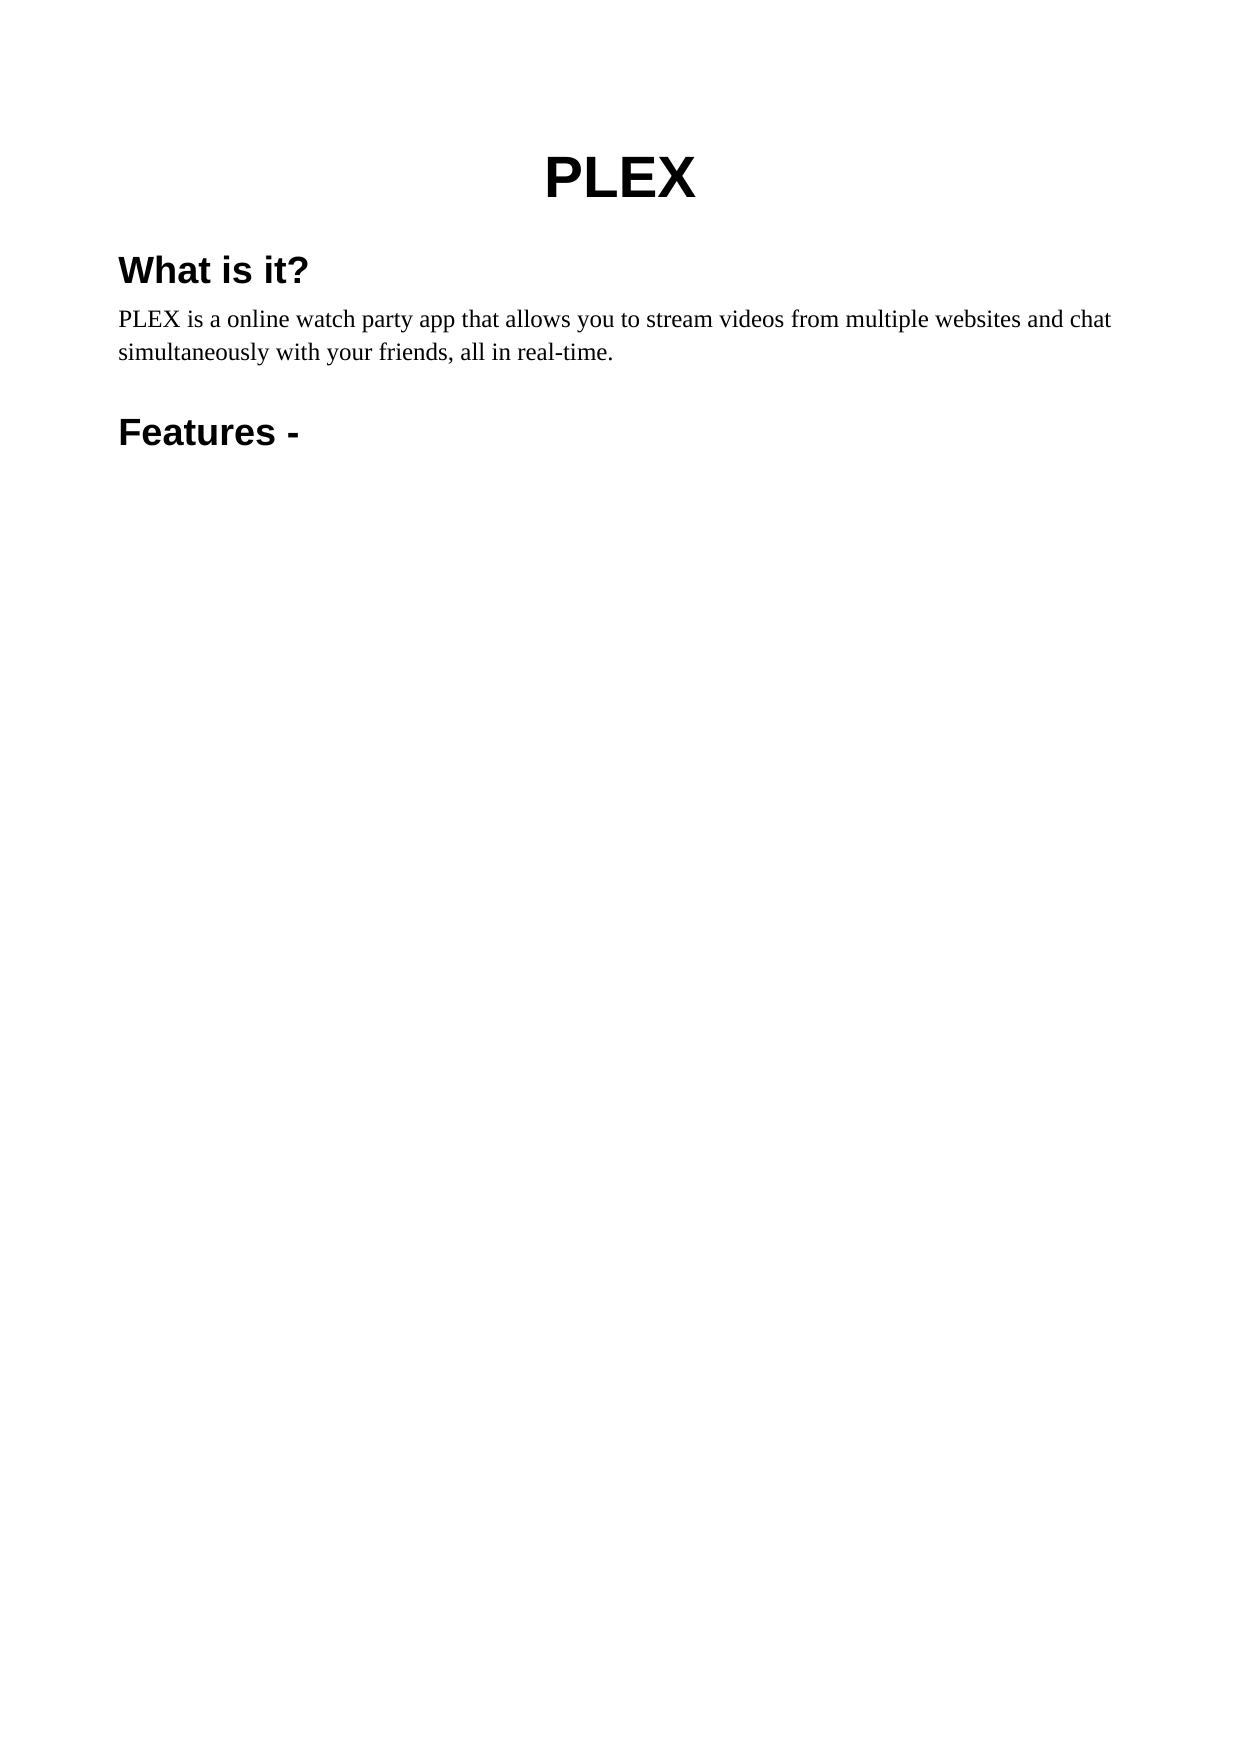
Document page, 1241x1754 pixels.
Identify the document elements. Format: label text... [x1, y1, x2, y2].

title PLEX [118, 143, 1122, 210]
subtitle Features - [118, 409, 1122, 453]
text PLEX is a online watch party app that allows you to stream videos from multiple websites and chat simultaneously with your friends, all in real-time. [118, 304, 1122, 366]
subtitle What is it? [118, 248, 1122, 291]
